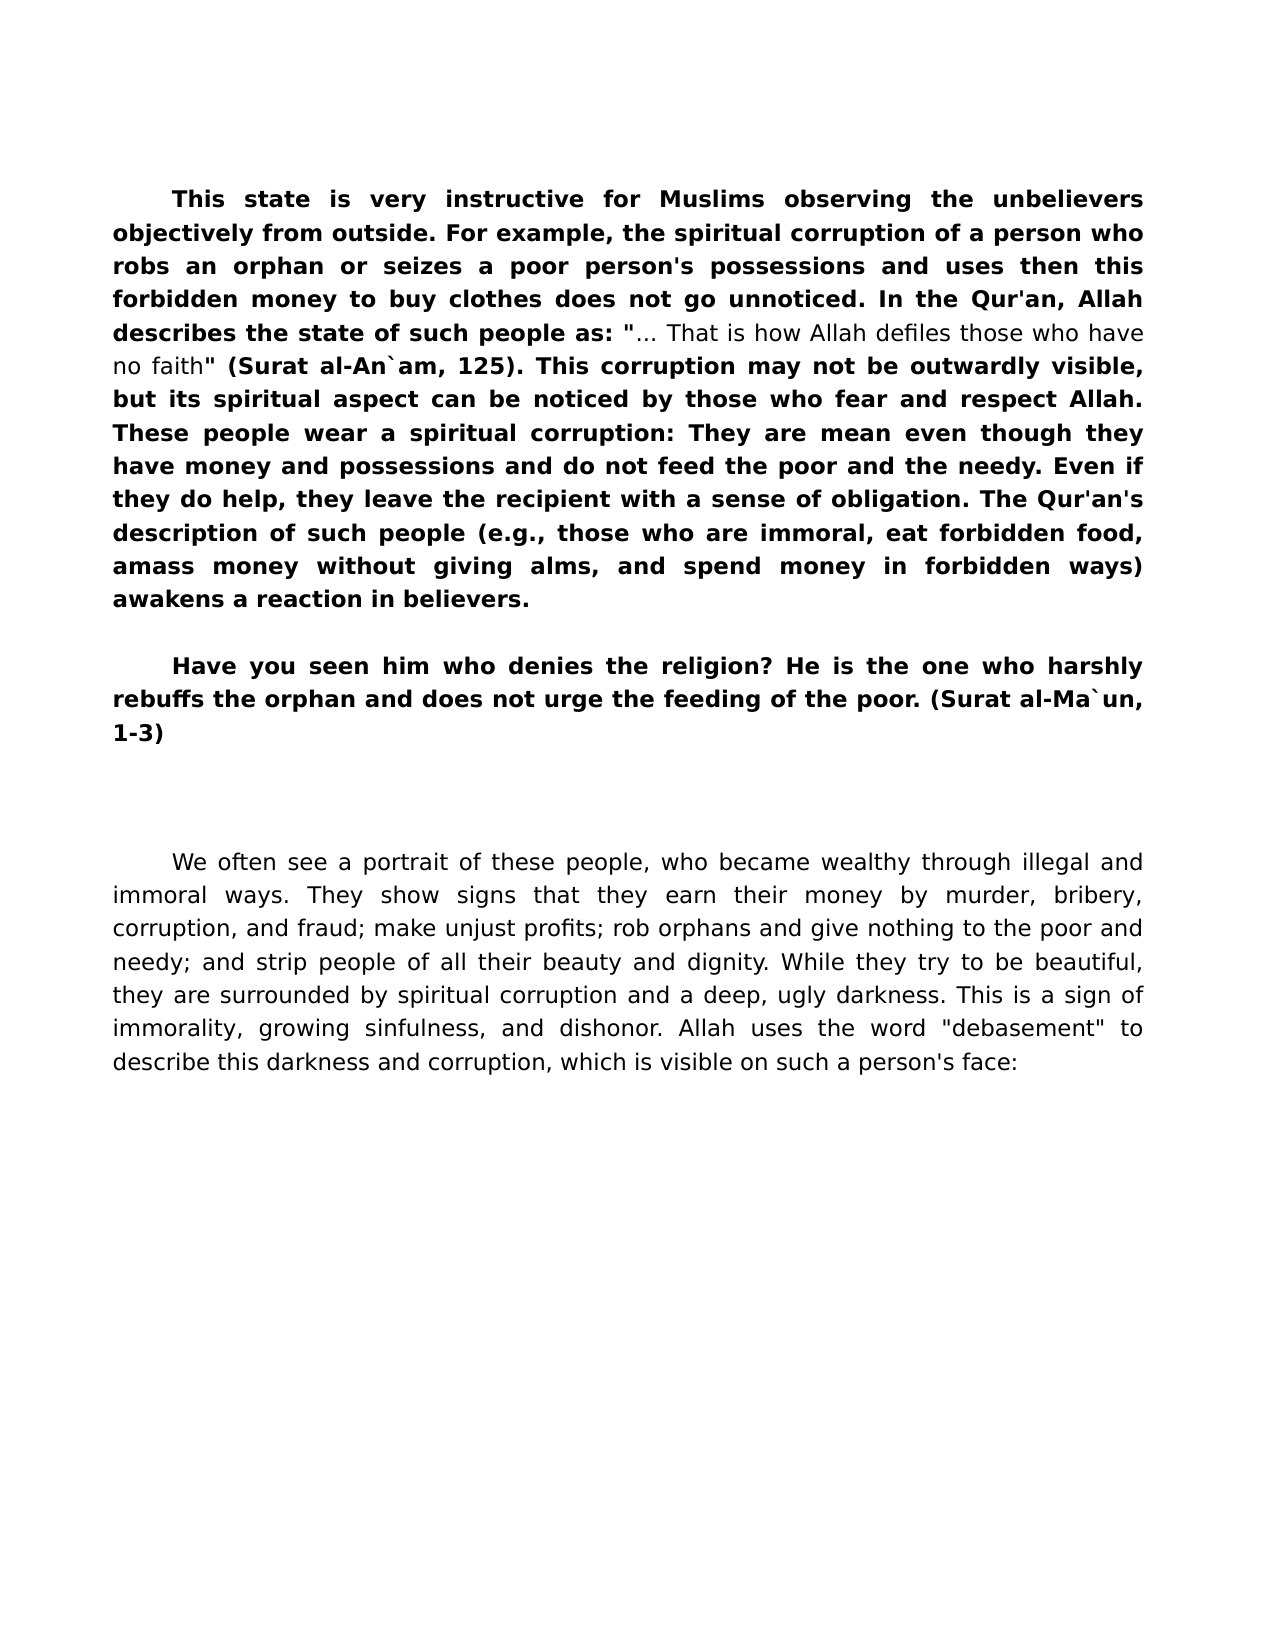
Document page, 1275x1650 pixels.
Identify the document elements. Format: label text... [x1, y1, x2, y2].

text We often see a portrait of these people, who became wealthy through illegal and immoral ways. They show signs that they earn their money by murder, bribery, corruption, and fraud; make unjust profits; rob orphans and give nothing to the poor and needy; and strip people of all their beauty and dignity. While they try to be beautiful, they are surrounded by spiritual corruption and a deep, ugly darkness. This is a sign of immorality, growing sinfulness, and dishonor. Allah uses the word "debasement" to describe this darkness and corruption, which is visible on such a person's face: [112, 843, 1145, 1077]
text Have you seen him who denies the religion? He is the one who harshly rebuffs the orphan and does not urge the feeding of the poor. (Surat al-Ma`un, 1-3) [112, 648, 1145, 748]
text This state is very instructive for Muslims observing the unbelievers objectively from outside. For example, the spiritual corruption of a person who robs an orphan or seizes a poor person's possessions and uses then this forbidden money to buy clothes does not go unnoticed. In the Qur'an, Allah describes the state of such people as: "... That is how Allah defiles those who have no faith" (Surat al-An`am, 125). This corruption may not be outwardly visible, but its spiritual aspect can be noticed by those who fear and respect Allah. These people wear a spiritual corruption: They are mean even though they have money and possessions and do not feed the poor and the needy. Even if they do help, they leave the recipient with a sense of obligation. The Qur'an's description of such people (e.g., those who are immoral, eat forbidden food, amass money without giving alms, and spend money in forbidden ways) awakens a reaction in believers. [112, 181, 1145, 614]
